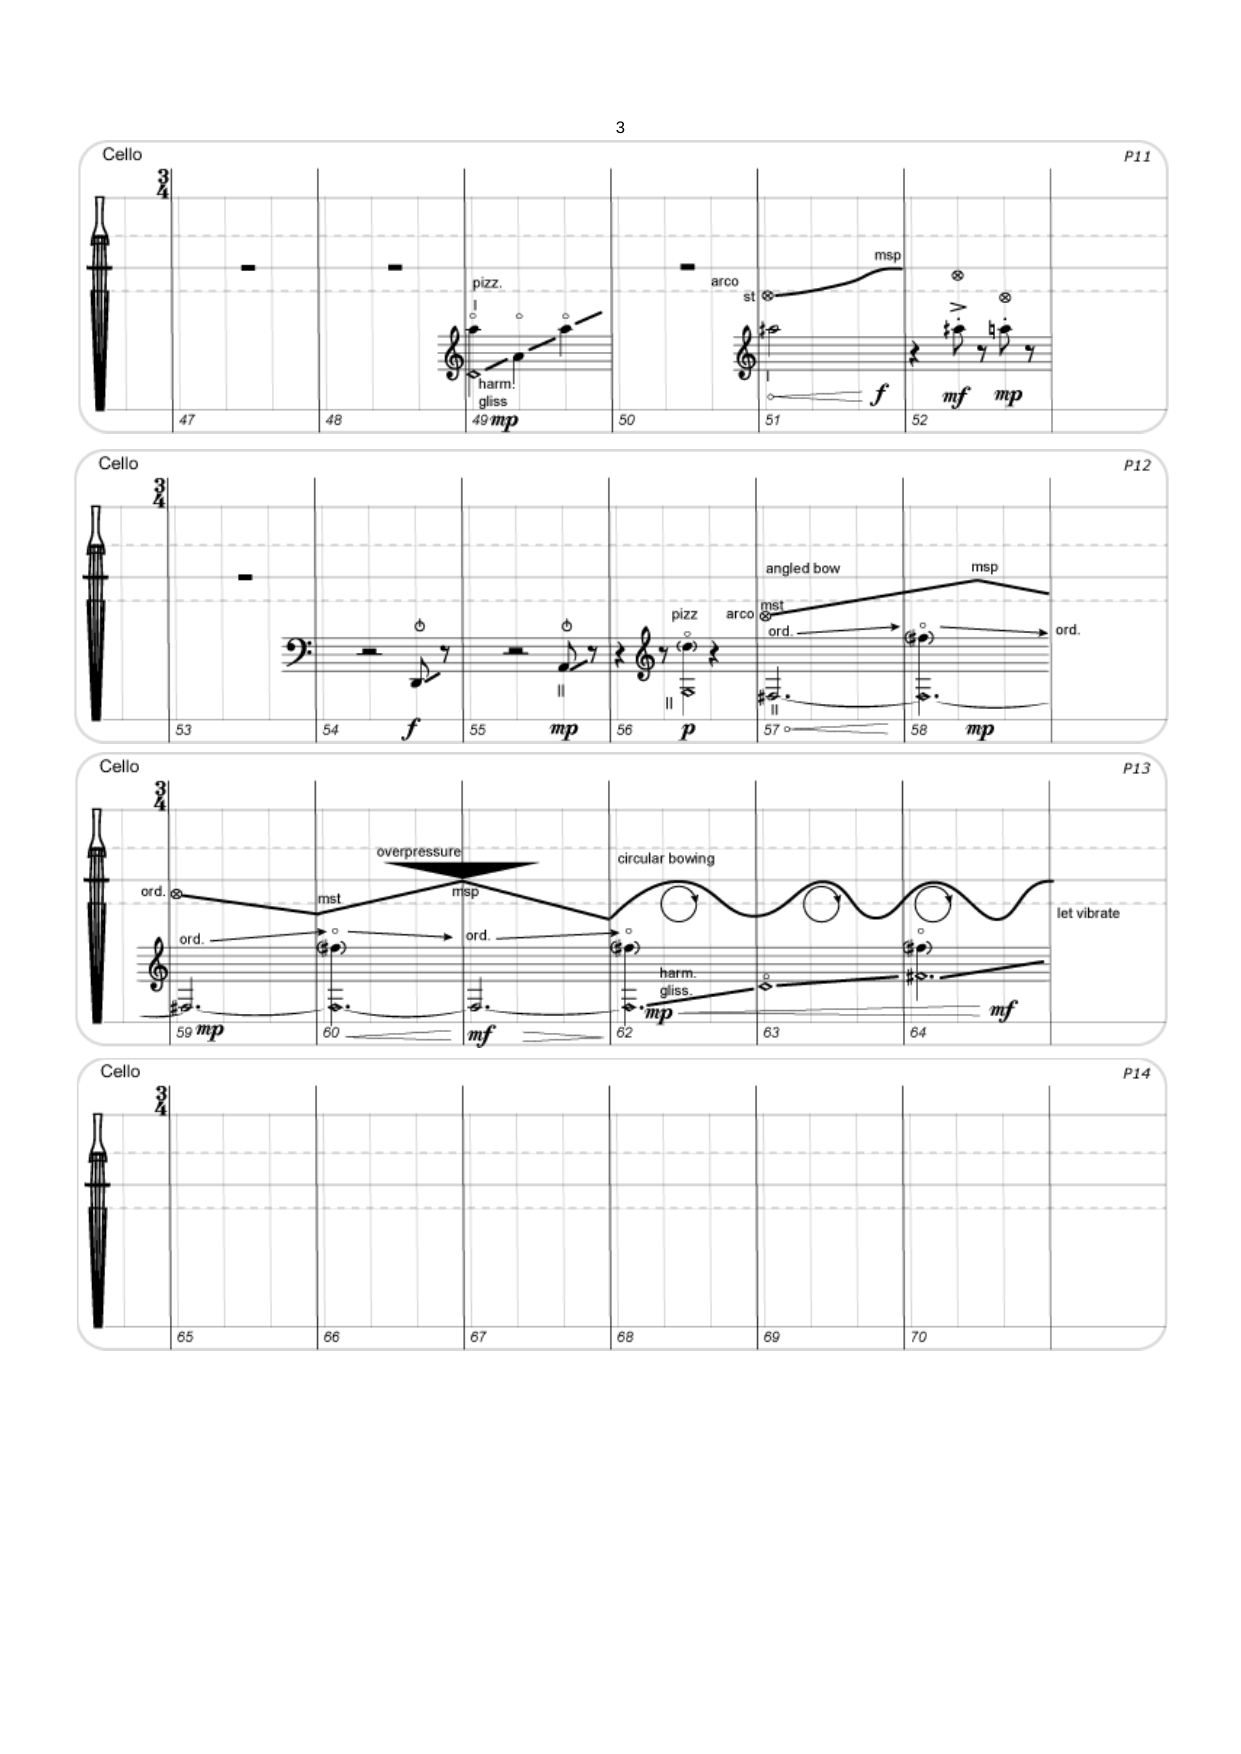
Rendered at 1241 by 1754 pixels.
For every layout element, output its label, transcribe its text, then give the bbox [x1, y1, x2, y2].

picture [75, 752, 1168, 1048]
picture [74, 449, 1169, 744]
picture [78, 140, 1169, 434]
picture [76, 1058, 1168, 1351]
text 3 [118, 118, 1122, 137]
